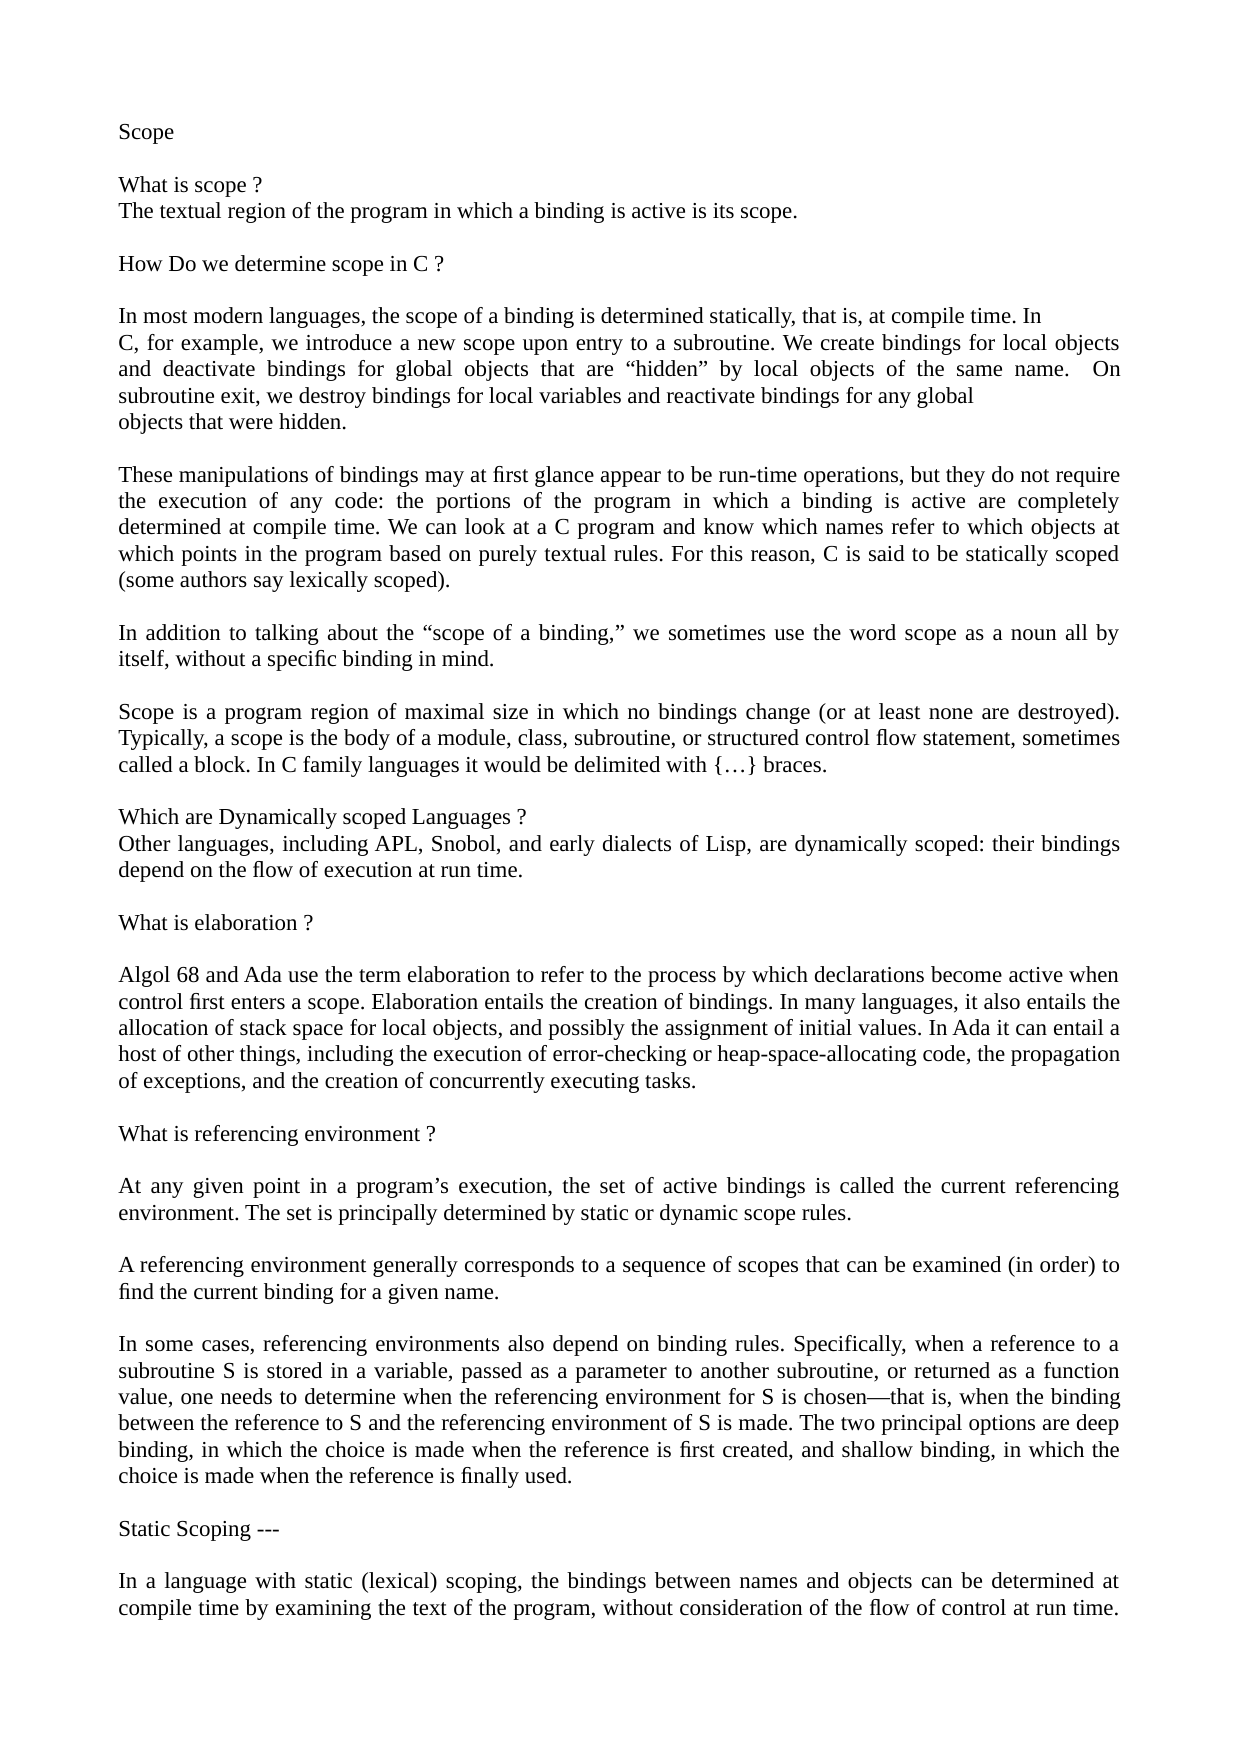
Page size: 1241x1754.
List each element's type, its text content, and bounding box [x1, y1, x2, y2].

text Scope is a program region of maximal size in which no bindings change (or at least none are destroyed). Typically, a scope is the body of a module, class, subroutine, or structured control ﬂow statement, sometimes called a block. In C family languages it would be delimited with {…} braces. [118, 698, 1122, 777]
text Other languages, including APL, Snobol, and early dialects of Lisp, are dynamically scoped: their bindings depend on the ﬂow of execution at run time. [118, 830, 1122, 882]
text Static Scoping --- [118, 1515, 1122, 1541]
text How Do we determine scope in C ? [118, 250, 1122, 276]
text C, for example, we introduce a new scope upon entry to a subroutine. We create bindings for local objects and deactivate bindings for global objects that are “hidden” by local objects of the same name. On subroutine exit, we destroy bindings for local variables and reactivate bindings for any global [118, 329, 1122, 408]
text In some cases, referencing environments also depend on binding rules. Specifically, when a reference to a subroutine S is stored in a variable, passed as a parameter to another subroutine, or returned as a function value, one needs to determine when the referencing environment for S is chosen—that is, when the binding between the reference to S and the referencing environment of S is made. The two principal options are deep binding, in which the choice is made when the reference is ﬁrst created, and shallow binding, in which the choice is made when the reference is ﬁnally used. [118, 1330, 1122, 1488]
text At any given point in a program’s execution, the set of active bindings is called the current referencing environment. The set is principally determined by static or dynamic scope rules. [118, 1172, 1122, 1225]
text Algol 68 and Ada use the term elaboration to refer to the process by which declarations become active when control ﬁrst enters a scope. Elaboration entails the creation of bindings. In many languages, it also entails the allocation of stack space for local objects, and possibly the assignment of initial values. In Ada it can entail a host of other things, including the execution of error-checking or heap-space-allocating code, the propagation of exceptions, and the creation of concurrently executing tasks. [118, 961, 1122, 1093]
text In most modern languages, the scope of a binding is determined statically, that is, at compile time. In [118, 303, 1122, 329]
text In addition to talking about the “scope of a binding,” we sometimes use the word scope as a noun all by itself, without a speciﬁc binding in mind. [118, 619, 1122, 672]
text objects that were hidden. [118, 408, 1122, 434]
text These manipulations of bindings may at ﬁrst glance appear to be run-time operations, but they do not require the execution of any code: the portions of the program in which a binding is active are completely determined at compile time. We can look at a C program and know which names refer to which objects at which points in the program based on purely textual rules. For this reason, C is said to be statically scoped (some authors say lexically scoped). [118, 461, 1122, 592]
text In a language with static (lexical) scoping, the bindings between names and objects can be determined at compile time by examining the text of the program, without consideration of the ﬂow of control at run time. [118, 1568, 1122, 1620]
text Scope [118, 118, 1122, 144]
text What is referencing environment ? [118, 1119, 1122, 1146]
text What is scope ? [118, 171, 1122, 197]
text The textual region of the program in which a binding is active is its scope. [118, 197, 1122, 223]
text A referencing environment generally corresponds to a sequence of scopes that can be examined (in order) to ﬁnd the current binding for a given name. [118, 1251, 1122, 1304]
text Which are Dynamically scoped Languages ? [118, 803, 1122, 830]
text What is elaboration ? [118, 909, 1122, 935]
